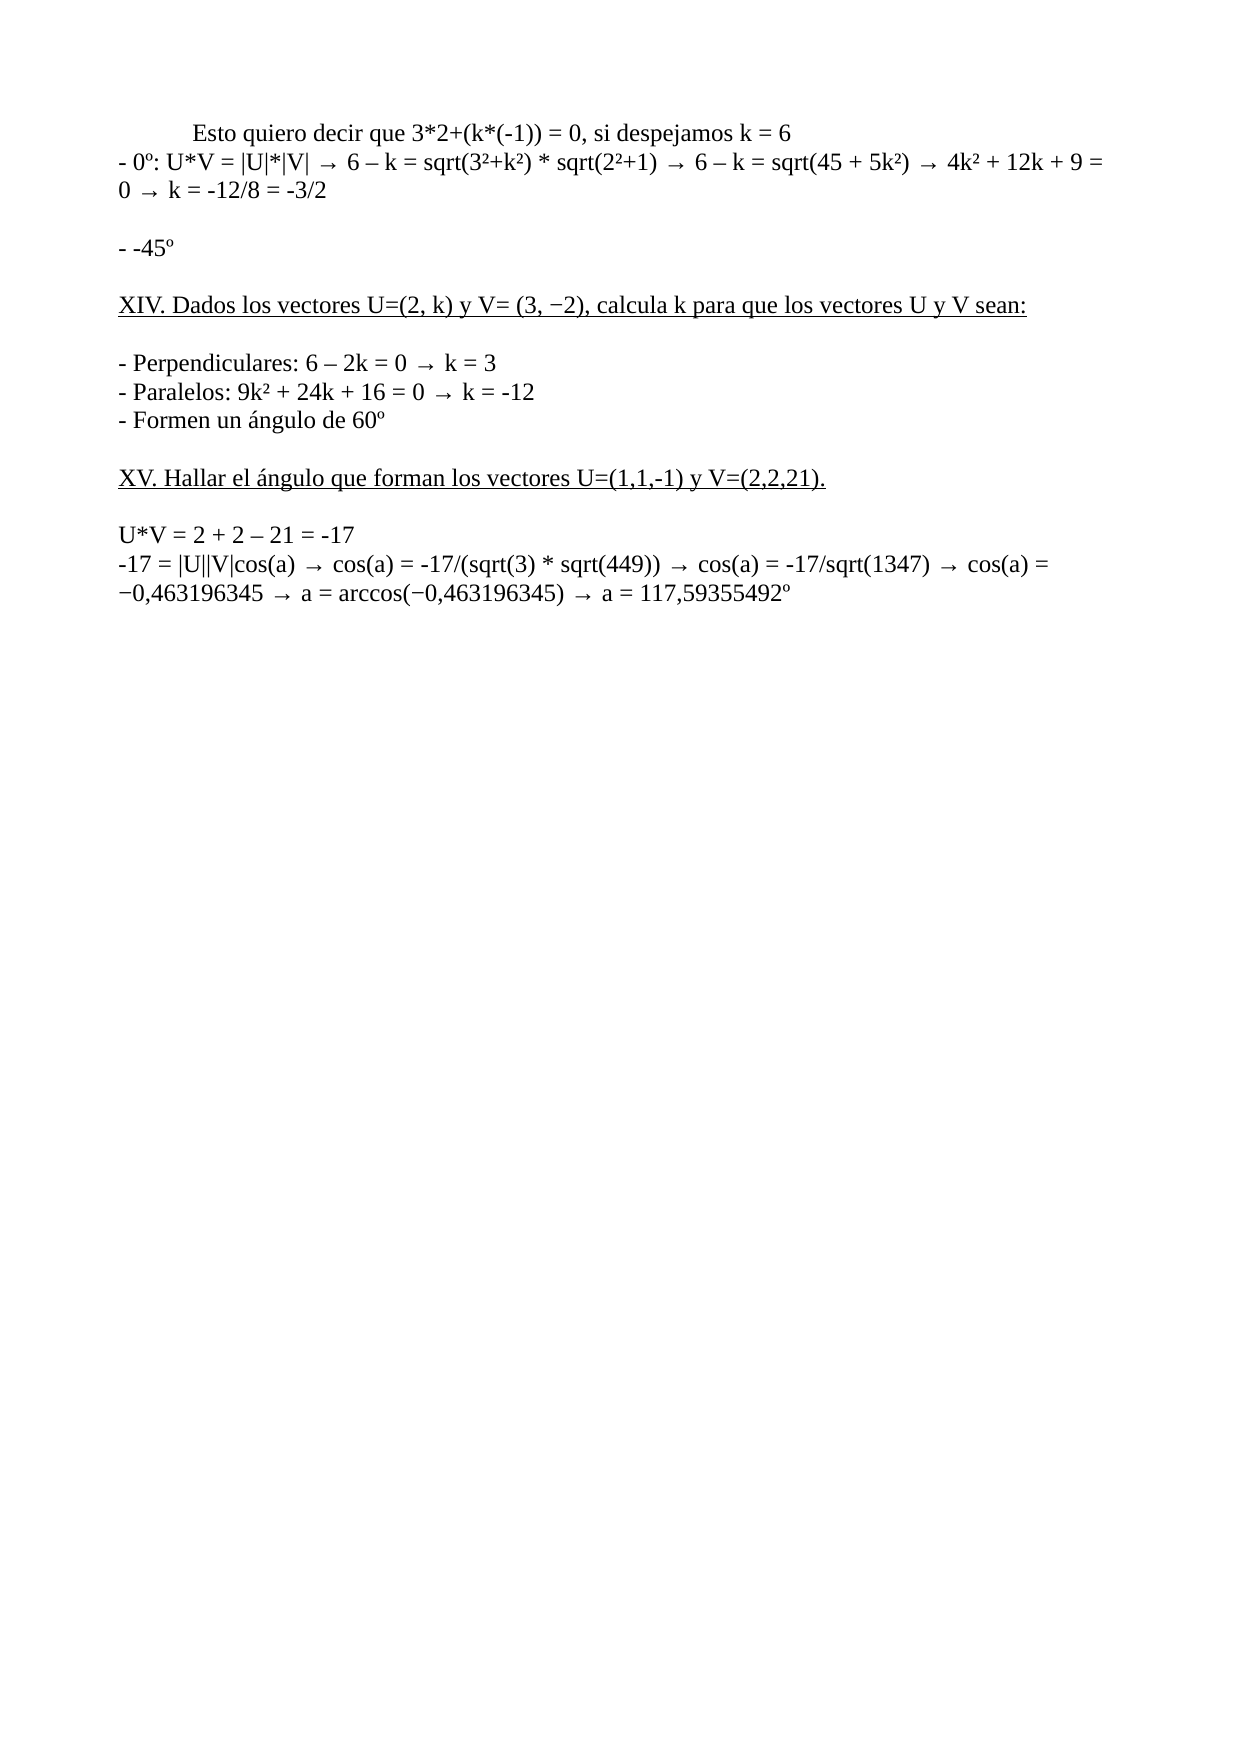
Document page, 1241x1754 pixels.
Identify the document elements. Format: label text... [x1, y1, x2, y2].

text U*V = 2 + 2 – 21 = -17 [118, 521, 1122, 549]
text - -45º [118, 233, 1122, 262]
text -17 = |U||V|cos(a) → cos(a) = -17/(sqrt(3) * sqrt(449)) → cos(a) = -17/sqrt(1347) → cos(a) = −0,463196345 → a = arccos(−0,463196345) → a = 117,59355492º [118, 549, 1122, 607]
text - 0º: U*V = |U|*|V| → 6 – k = sqrt(3²+k²) * sqrt(2²+1) → 6 – k = sqrt(45 + 5k²) → 4k² + 12k + 9 = 0 → k = -12/8 = -3/2 [118, 147, 1122, 204]
text XV. Hallar el ángulo que forman los vectores U=(1,1,-1) y V=(2,2,21). [118, 463, 1122, 492]
text XIV. Dados los vectores U=(2, k) y V= (3, −2), calcula k para que los vectores U y V sean: [118, 291, 1122, 319]
text - Paralelos: 9k² + 24k + 16 = 0 → k = -12 [118, 377, 1122, 406]
text - Perpendiculares: 6 – 2k = 0 → k = 3 [118, 348, 1122, 377]
text Esto quiero decir que 3*2+(k*(-1)) = 0, si despejamos k = 6 [118, 118, 1122, 147]
text - Formen un ángulo de 60º [118, 406, 1122, 434]
